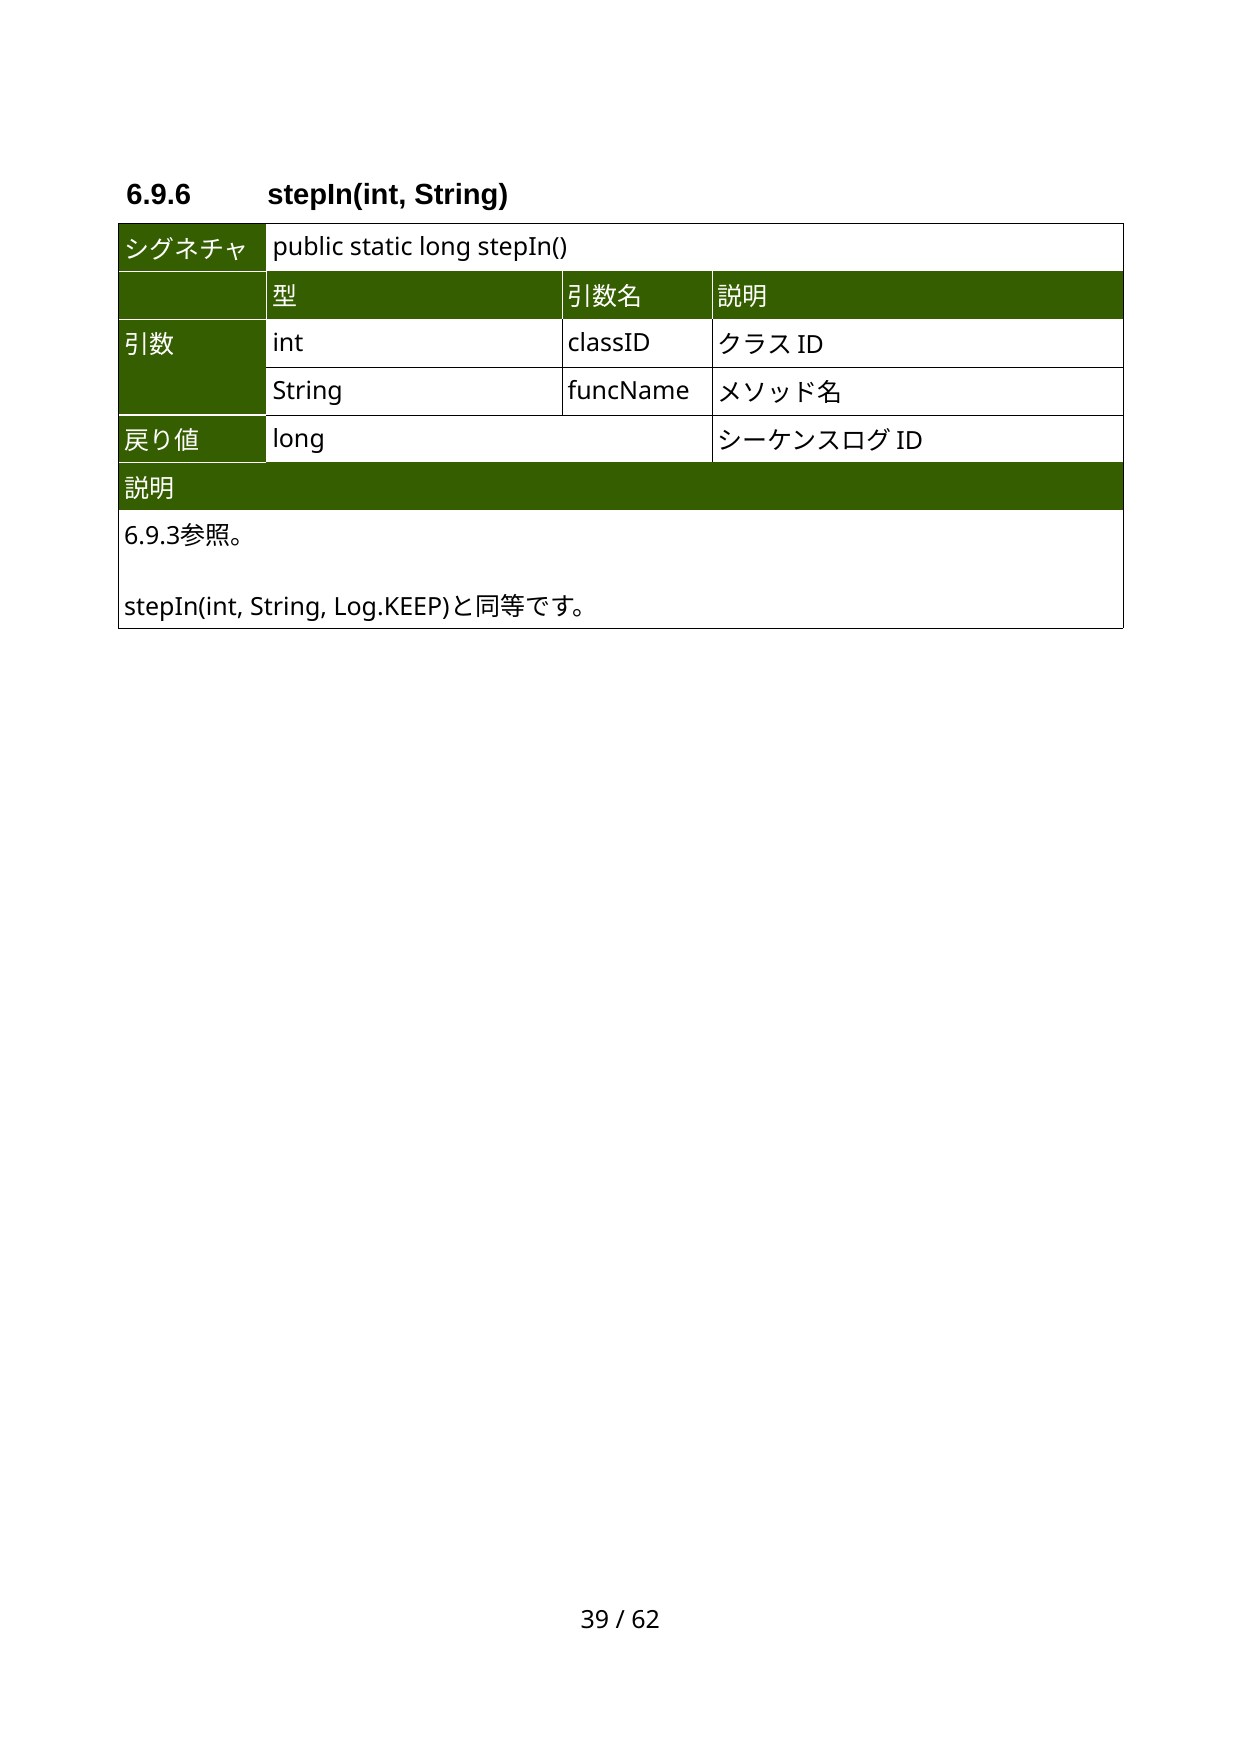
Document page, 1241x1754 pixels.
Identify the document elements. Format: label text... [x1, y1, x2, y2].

table_cell シーケンスログID [713, 416, 1123, 462]
table_cell [119, 368, 266, 414]
table_cell クラスID [713, 319, 1123, 367]
table_cell [119, 272, 266, 319]
table_cell classID [563, 319, 712, 367]
table_cell 戻り値 [119, 416, 266, 462]
table_cell funcName [563, 368, 712, 414]
table_cell int [266, 319, 562, 367]
table_header public static long stepIn() [266, 224, 1123, 271]
table_cell 型 [267, 271, 562, 319]
table_cell メソッド名 [713, 368, 1123, 414]
subtitle stepIn(int, String) [118, 177, 1122, 211]
table_cell long [266, 416, 712, 462]
table_cell 6.9.3参照。 stepIn(int, String, Log.KEEP)と同等です。 [119, 510, 1123, 628]
table_header シグネチャ [119, 224, 266, 271]
table_cell 引数名 [563, 271, 712, 319]
table_cell 説明 [713, 271, 1123, 319]
table_cell 説明 [119, 462, 1123, 510]
table_cell 引数 [119, 320, 266, 367]
table_cell String [266, 368, 562, 414]
